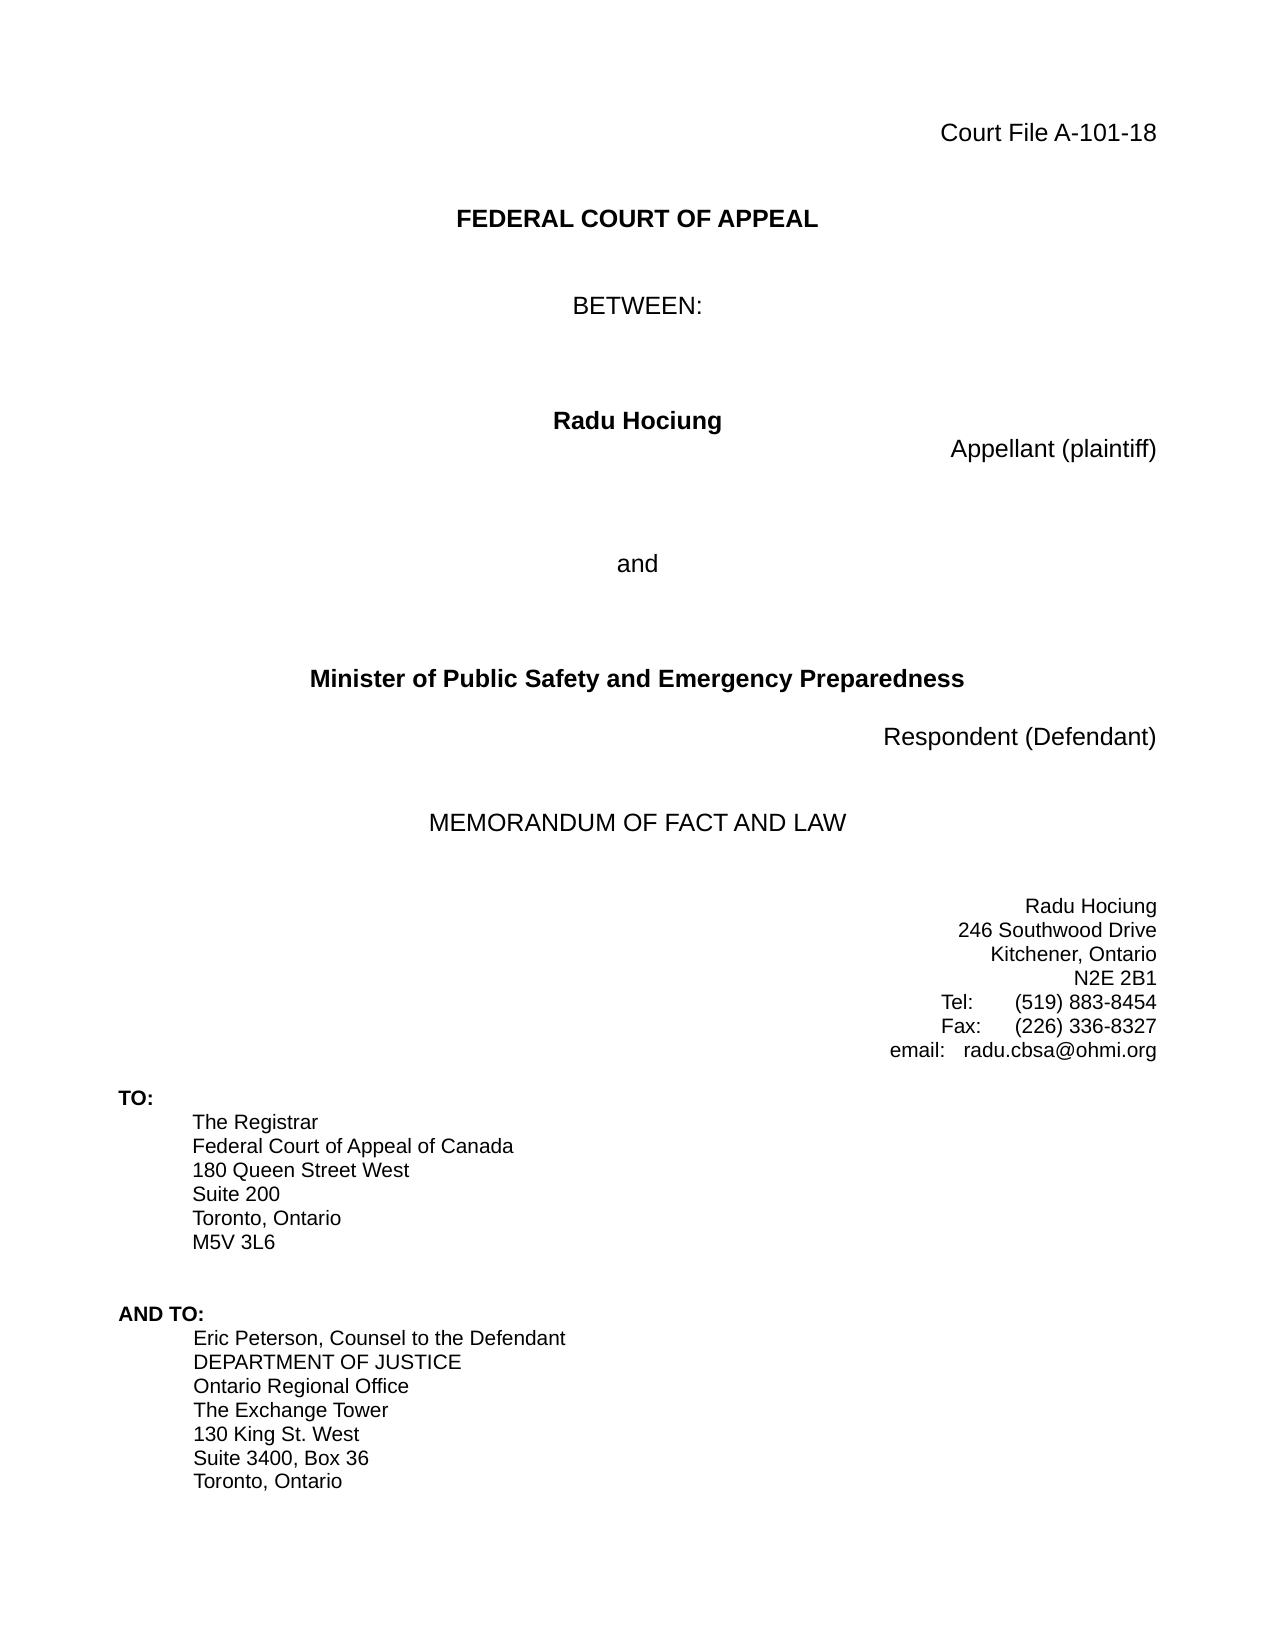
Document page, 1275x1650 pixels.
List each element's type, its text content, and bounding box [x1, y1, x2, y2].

subtitle Appellant (plaintiff) [118, 434, 1157, 463]
subtitle Federal Court of Appeal of Canada [192, 1134, 1157, 1158]
subtitle Suite 3400, Box 36 [193, 1445, 1157, 1469]
subtitle TO: [118, 1086, 1157, 1110]
subtitle 246 Southwood Drive [193, 918, 1157, 942]
subtitle Eric Peterson, Counsel to the Defendant [193, 1326, 1157, 1349]
subtitle Ontario Regional Office [193, 1373, 1157, 1397]
subtitle 130 King St. West [193, 1421, 1157, 1445]
subtitle Radu Hociung [118, 894, 1157, 918]
subtitle DEPARTMENT OF JUSTICE [193, 1349, 1157, 1373]
subtitle The Registrar [192, 1110, 1157, 1134]
subtitle Fax: (226) 336-8327 [118, 1014, 1157, 1038]
subtitle FEDERAL COURT OF APPEAL [118, 204, 1157, 233]
subtitle Court File A-101-18 [118, 118, 1157, 147]
subtitle 180 Queen Street West [192, 1158, 1157, 1182]
subtitle N2E 2B1 [193, 966, 1157, 990]
subtitle Respondent (Defendant) [118, 722, 1157, 751]
subtitle The Exchange Tower [193, 1397, 1157, 1421]
subtitle Tel: (519) 883-8454 [118, 990, 1157, 1014]
subtitle Toronto, Ontario [192, 1206, 1157, 1230]
subtitle AND TO: [118, 1302, 1157, 1326]
subtitle M5V 3L6 [192, 1230, 1157, 1254]
subtitle Suite 200 [192, 1182, 1157, 1206]
subtitle Kitchener, Ontario [193, 942, 1157, 966]
subtitle email: radu.cbsa@ohmi.org [118, 1038, 1157, 1062]
subtitle Toronto, Ontario [193, 1469, 1157, 1493]
subtitle and [118, 549, 1157, 578]
subtitle Radu Hociung [118, 406, 1157, 434]
subtitle BETWEEN: [118, 291, 1157, 319]
subtitle Minister of Public Safety and Emergency Preparedness [118, 664, 1157, 693]
subtitle MEMORANDUM OF FACT AND LAW [118, 808, 1157, 837]
